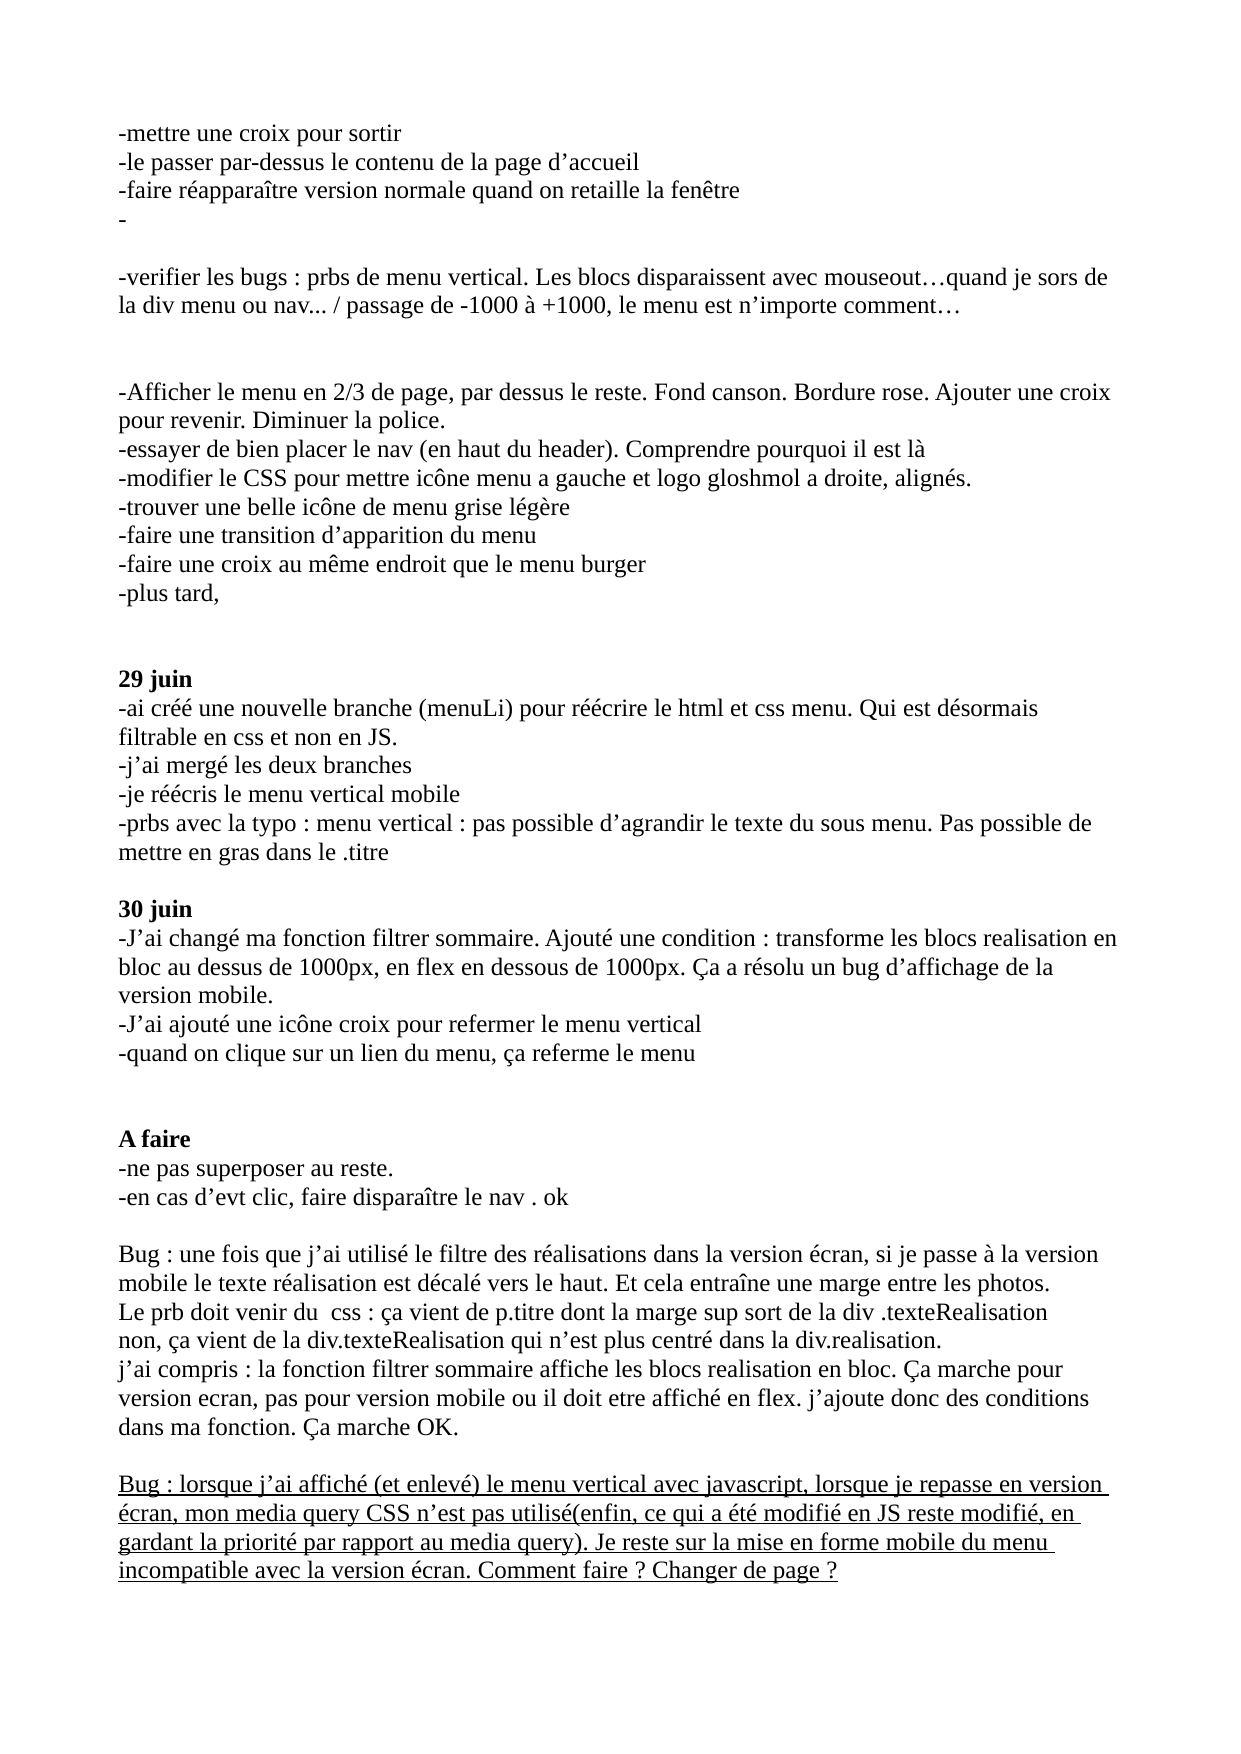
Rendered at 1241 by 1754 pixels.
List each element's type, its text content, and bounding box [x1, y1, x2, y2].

text -ne pas superposer au reste. [118, 1153, 1122, 1182]
text - [118, 204, 1122, 233]
text non, ça vient de la div.texteRealisation qui n’est plus centré dans la div.realisation. [118, 1326, 1122, 1354]
text -J’ai ajouté une icône croix pour refermer le menu vertical [118, 1009, 1122, 1038]
text -je réécris le menu vertical mobile [118, 779, 1122, 808]
text 29 juin [118, 664, 1122, 693]
text -Afficher le menu en 2/3 de page, par dessus le reste. Fond canson. Bordure rose. Ajouter une croix pour revenir. Diminuer la police. [118, 377, 1122, 434]
text -j’ai mergé les deux branches [118, 751, 1122, 779]
text -faire une transition d’apparition du menu [118, 521, 1122, 549]
text -ai créé une nouvelle branche (menuLi) pour réécrire le html et css menu. Qui est désormais filtrable en css et non en JS. [118, 693, 1122, 751]
text Le prb doit venir du css : ça vient de p.titre dont la marge sup sort de la div .texteRealisation [118, 1297, 1122, 1326]
text -faire une croix au même endroit que le menu burger [118, 549, 1122, 578]
text -verifier les bugs : prbs de menu vertical. Les blocs disparaissent avec mouseout…quand je sors de la div menu ou nav... / passage de -1000 à +1000, le menu est n’importe comment… [118, 262, 1122, 319]
text -essayer de bien placer le nav (en haut du header). Comprendre pourquoi il est là [118, 434, 1122, 463]
text -plus tard, [118, 578, 1122, 607]
text -prbs avec la typo : menu vertical : pas possible d’agrandir le texte du sous menu. Pas possible de mettre en gras dans le .titre [118, 808, 1122, 866]
text -mettre une croix pour sortir [118, 118, 1122, 147]
text -J’ai changé ma fonction filtrer sommaire. Ajouté une condition : transforme les blocs realisation en bloc au dessus de 1000px, en flex en dessous de 1000px. Ça a résolu un bug d’affichage de la version mobile. [118, 923, 1122, 1009]
text Bug : une fois que j’ai utilisé le filtre des réalisations dans la version écran, si je passe à la version mobile le texte réalisation est décalé vers le haut. Et cela entraîne une marge entre les photos. [118, 1239, 1122, 1297]
text -modifier le CSS pour mettre icône menu a gauche et logo gloshmol a droite, alignés. [118, 463, 1122, 492]
text j’ai compris : la fonction filtrer sommaire affiche les blocs realisation en bloc. Ça marche pour version ecran, pas pour version mobile ou il doit etre affiché en flex. j’ajoute donc des conditions dans ma fonction. Ça marche OK. [118, 1354, 1122, 1441]
text A faire [118, 1124, 1122, 1153]
text -quand on clique sur un lien du menu, ça referme le menu [118, 1038, 1122, 1067]
text 30 juin [118, 894, 1122, 923]
text -le passer par-dessus le contenu de la page d’accueil [118, 147, 1122, 176]
text -trouver une belle icône de menu grise légère [118, 492, 1122, 521]
text Bug : lorsque j’ai affiché (et enlevé) le menu vertical avec javascript, lorsque je repasse en version écran, mon media query CSS n’est pas utilisé(enfin, ce qui a été modifié en JS reste modifié, en gardant la priorité par rapport au media query). Je reste sur la mise en forme mobile du menu incompatible avec la version écran. Comment faire ? Changer de page ? [118, 1469, 1122, 1584]
text -faire réapparaître version normale quand on retaille la fenêtre [118, 176, 1122, 204]
text -en cas d’evt clic, faire disparaître le nav . ok [118, 1182, 1122, 1211]
